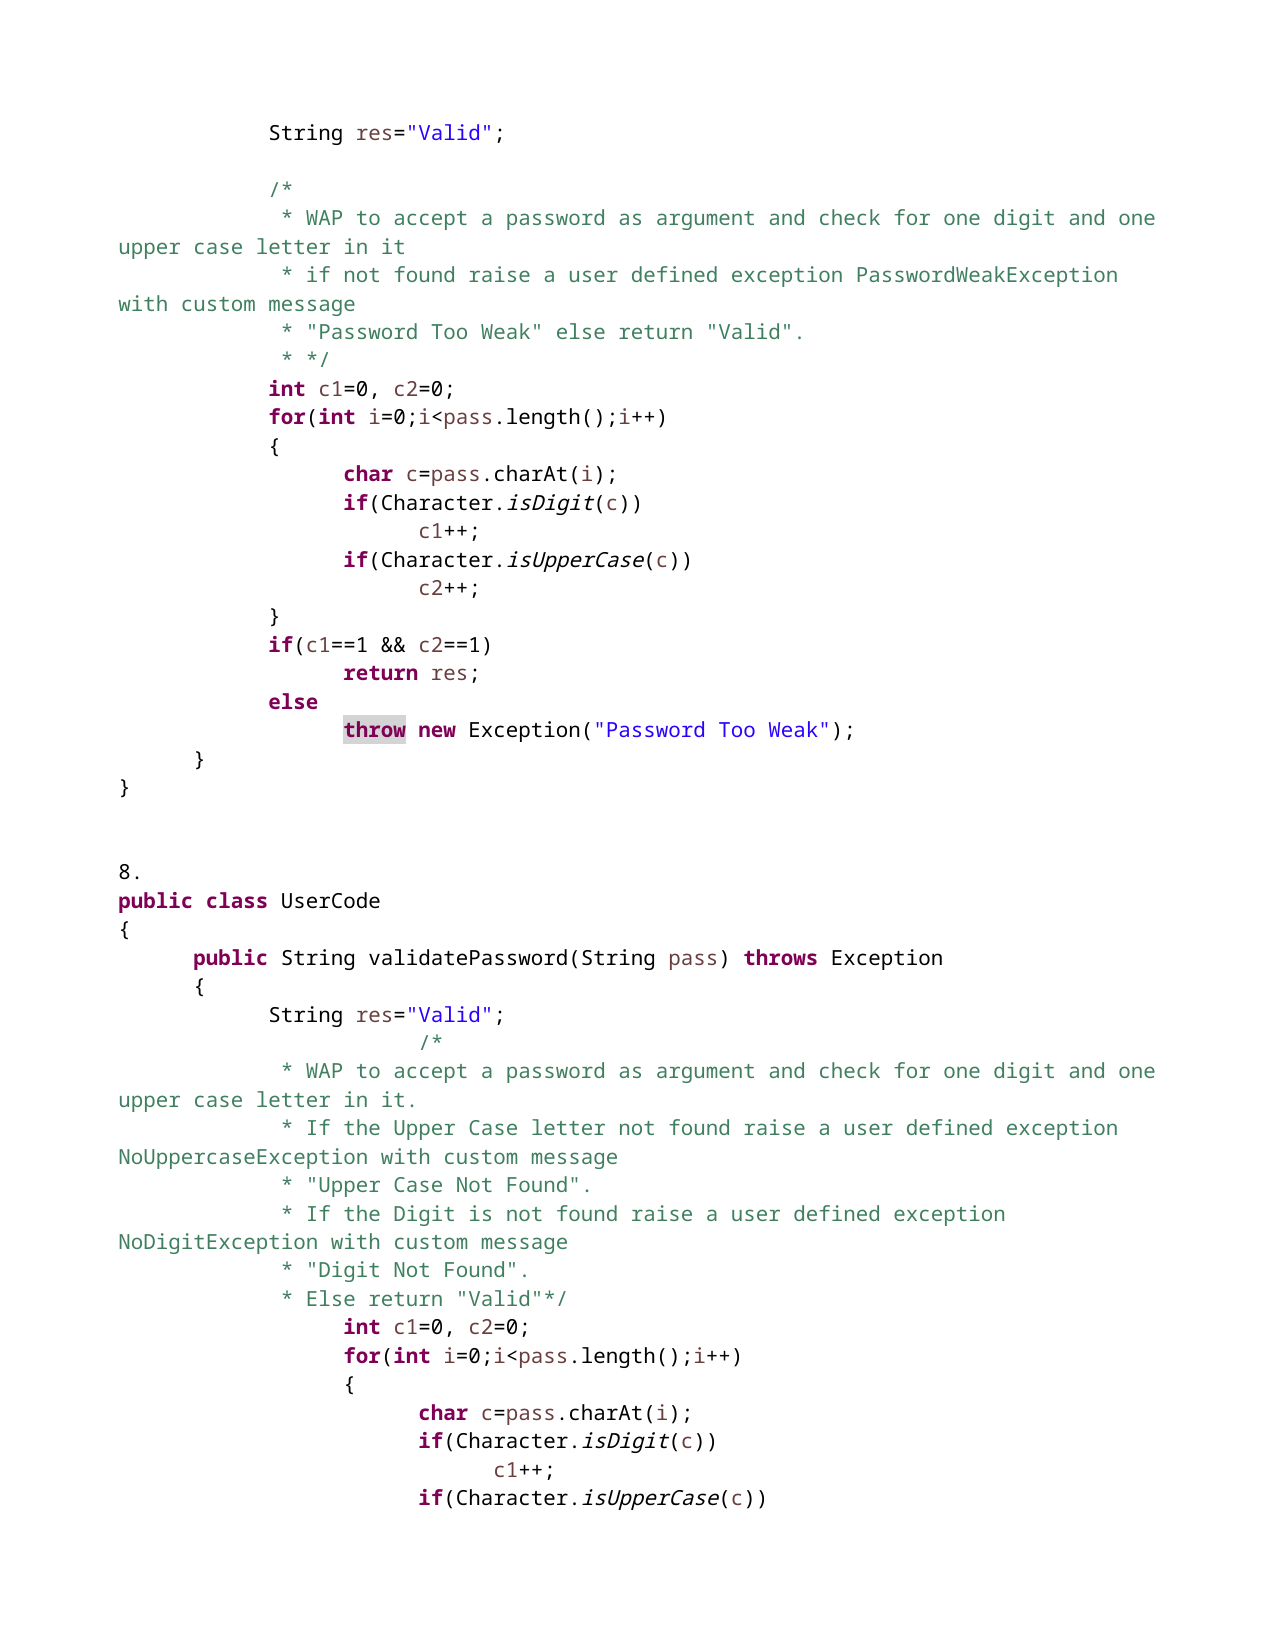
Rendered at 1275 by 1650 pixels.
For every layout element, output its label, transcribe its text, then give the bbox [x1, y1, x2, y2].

text * if not found raise a user defined exception PasswordWeakException with custom message [118, 260, 1157, 317]
text * "Upper Case Not Found". [118, 1170, 1157, 1199]
text if(Character.isUpperCase(c)) [118, 1483, 1157, 1512]
text { [118, 1369, 1157, 1398]
text 8. [118, 857, 1157, 886]
text * "Digit Not Found". [118, 1256, 1157, 1284]
text /* [118, 175, 1157, 203]
text { [118, 971, 1157, 1000]
text String res="Valid"; [118, 118, 1157, 147]
text char c=pass.charAt(i); [118, 459, 1157, 488]
text c2++; [118, 573, 1157, 602]
text if(Character.isDigit(c)) [118, 488, 1157, 516]
text if(Character.isDigit(c)) [118, 1426, 1157, 1455]
text * If the Digit is not found raise a user defined exception NoDigitException with custom message [118, 1199, 1157, 1256]
text c1++; [118, 1455, 1157, 1483]
text } [118, 772, 1157, 801]
text * Else return "Valid"*/ [118, 1284, 1157, 1312]
text * WAP to accept a password as argument and check for one digit and one upper case letter in it. [118, 1057, 1157, 1113]
text * "Password Too Weak" else return "Valid". [118, 317, 1157, 346]
text if(c1==1 && c2==1) [118, 630, 1157, 658]
text int c1=0, c2=0; [118, 374, 1157, 402]
text String res="Valid"; [118, 1000, 1157, 1028]
text * */ [118, 346, 1157, 374]
text public class UserCode [118, 886, 1157, 914]
text } [118, 602, 1157, 630]
text return res; [118, 658, 1157, 687]
text * WAP to accept a password as argument and check for one digit and one upper case letter in it [118, 203, 1157, 260]
text if(Character.isUpperCase(c)) [118, 545, 1157, 573]
text int c1=0, c2=0; [118, 1312, 1157, 1341]
text * If the Upper Case letter not found raise a user defined exception NoUppercaseException with custom message [118, 1113, 1157, 1170]
text else [118, 687, 1157, 715]
text c1++; [118, 516, 1157, 545]
text for(int i=0;i<pass.length();i++) [118, 1341, 1157, 1369]
text for(int i=0;i<pass.length();i++) [118, 402, 1157, 431]
text char c=pass.charAt(i); [118, 1398, 1157, 1426]
text /* [118, 1028, 1157, 1057]
text { [118, 914, 1157, 943]
text public String validatePassword(String pass) throws Exception [118, 943, 1157, 971]
text { [118, 431, 1157, 459]
text } [118, 744, 1157, 772]
text throw new Exception("Password Too Weak"); [118, 715, 1157, 744]
